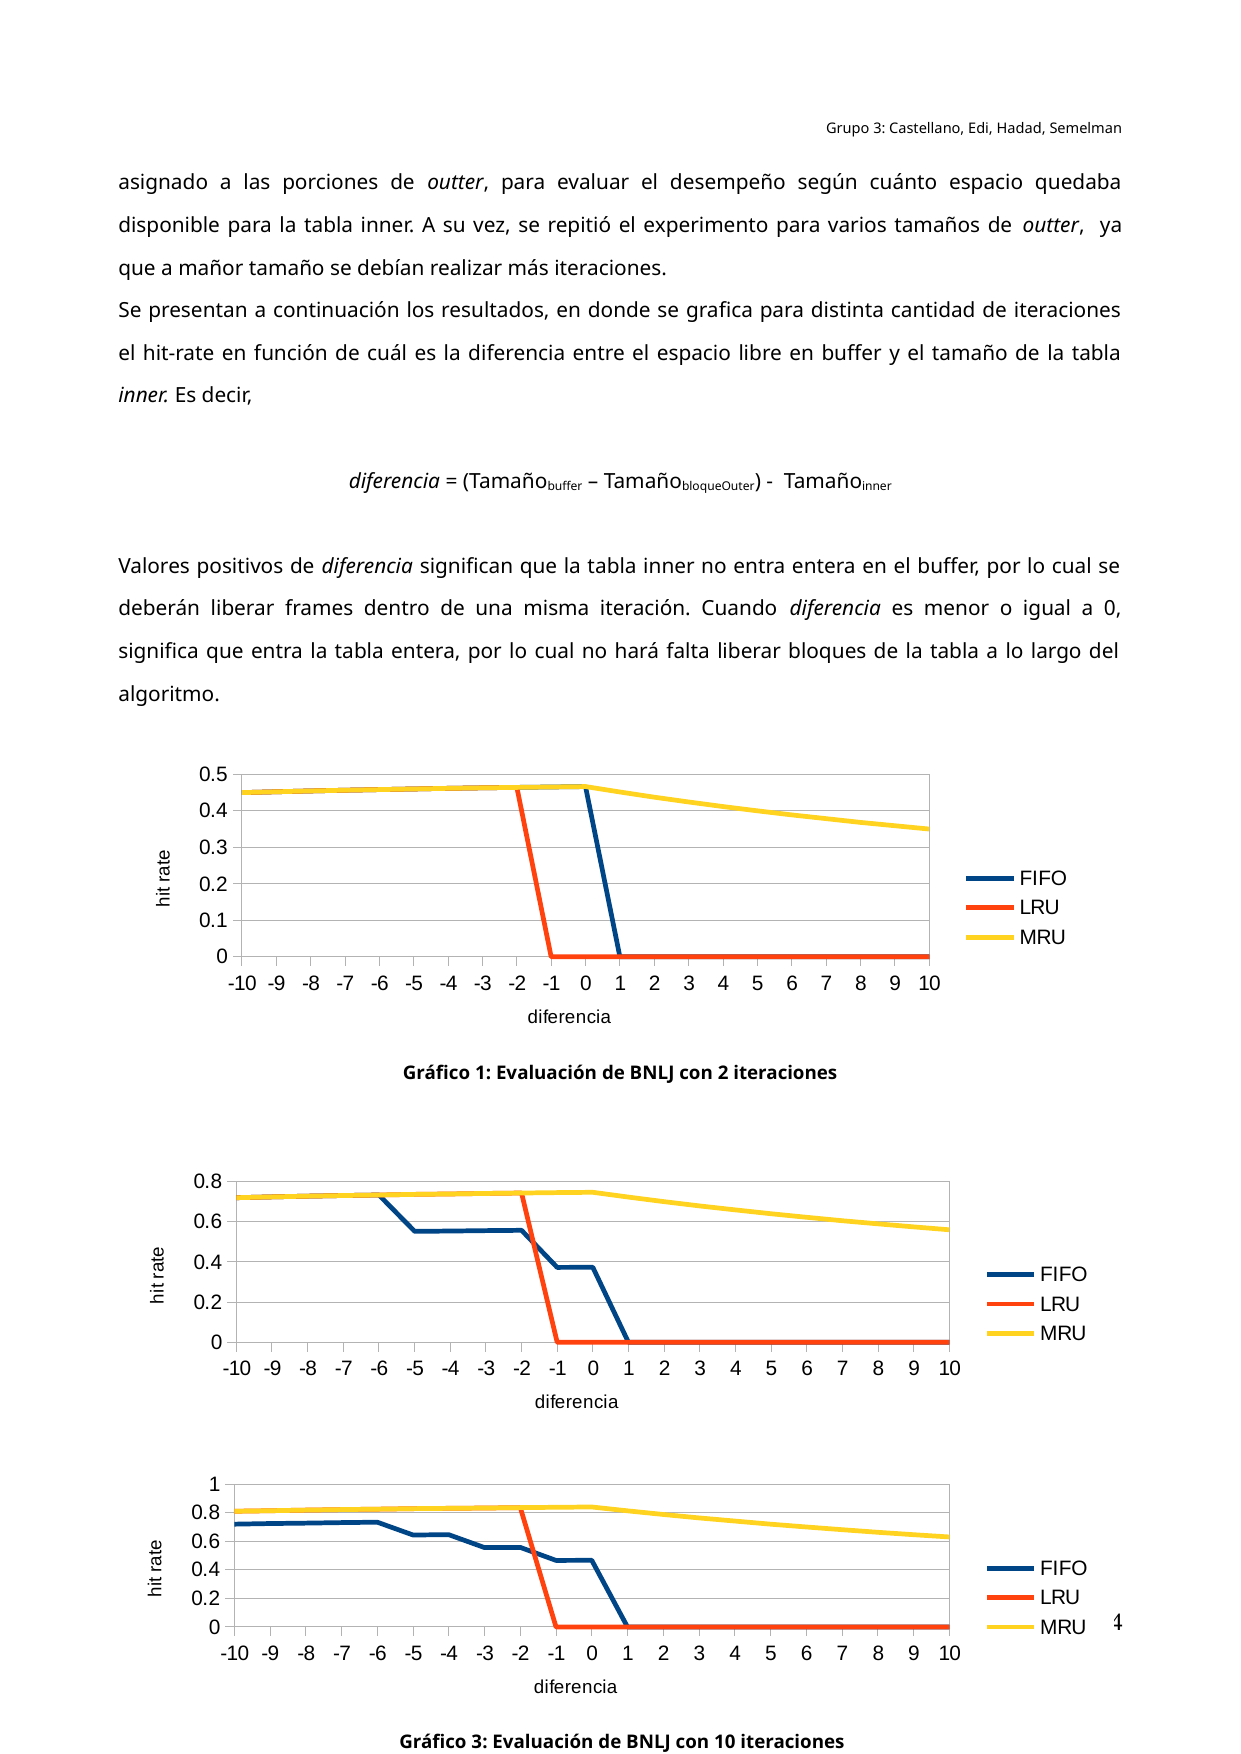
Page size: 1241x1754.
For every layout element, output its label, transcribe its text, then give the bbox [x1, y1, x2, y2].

text Valores positivos de diferencia significan que la tabla inner no entra entera en el buffer, por lo cual se deberán liberar frames dentro de una misma iteración. Cuando diferencia es menor o igual a 0, significa que entra la tabla entera, por lo cual no hará falta liberar bloques de la tabla a lo largo del algoritmo. [118, 551, 1122, 707]
text Se presentan a continuación los resultados, en donde se grafica para distinta cantidad de iteraciones el hit-rate en función de cuál es la diferencia entre el espacio libre en buffer y el tamaño de la tabla inner. Es decir, [118, 295, 1122, 409]
text asignado a las porciones de outter, para evaluar el desempeño según cuánto espacio quedaba disponible para la tabla inner. A su vez, se repitió el experimento para varios tamaños de outter, ya que a mañor tamaño se debían realizar más iteraciones. [118, 167, 1122, 281]
text Gráfico 3: Evaluación de BNLJ con 10 iteraciones [129, 1449, 1114, 1754]
text Gráfico 2: Evaluación de BNLJ con 5 iteraciones [1107, 1164, 1117, 1469]
text Gráfico 1: Evaluación de BNLJ con 2 iteraciones [127, 757, 1113, 1085]
text diferencia = (Tamañobuffer – TamañobloqueOuter) - Tamañoinner [118, 466, 1122, 494]
